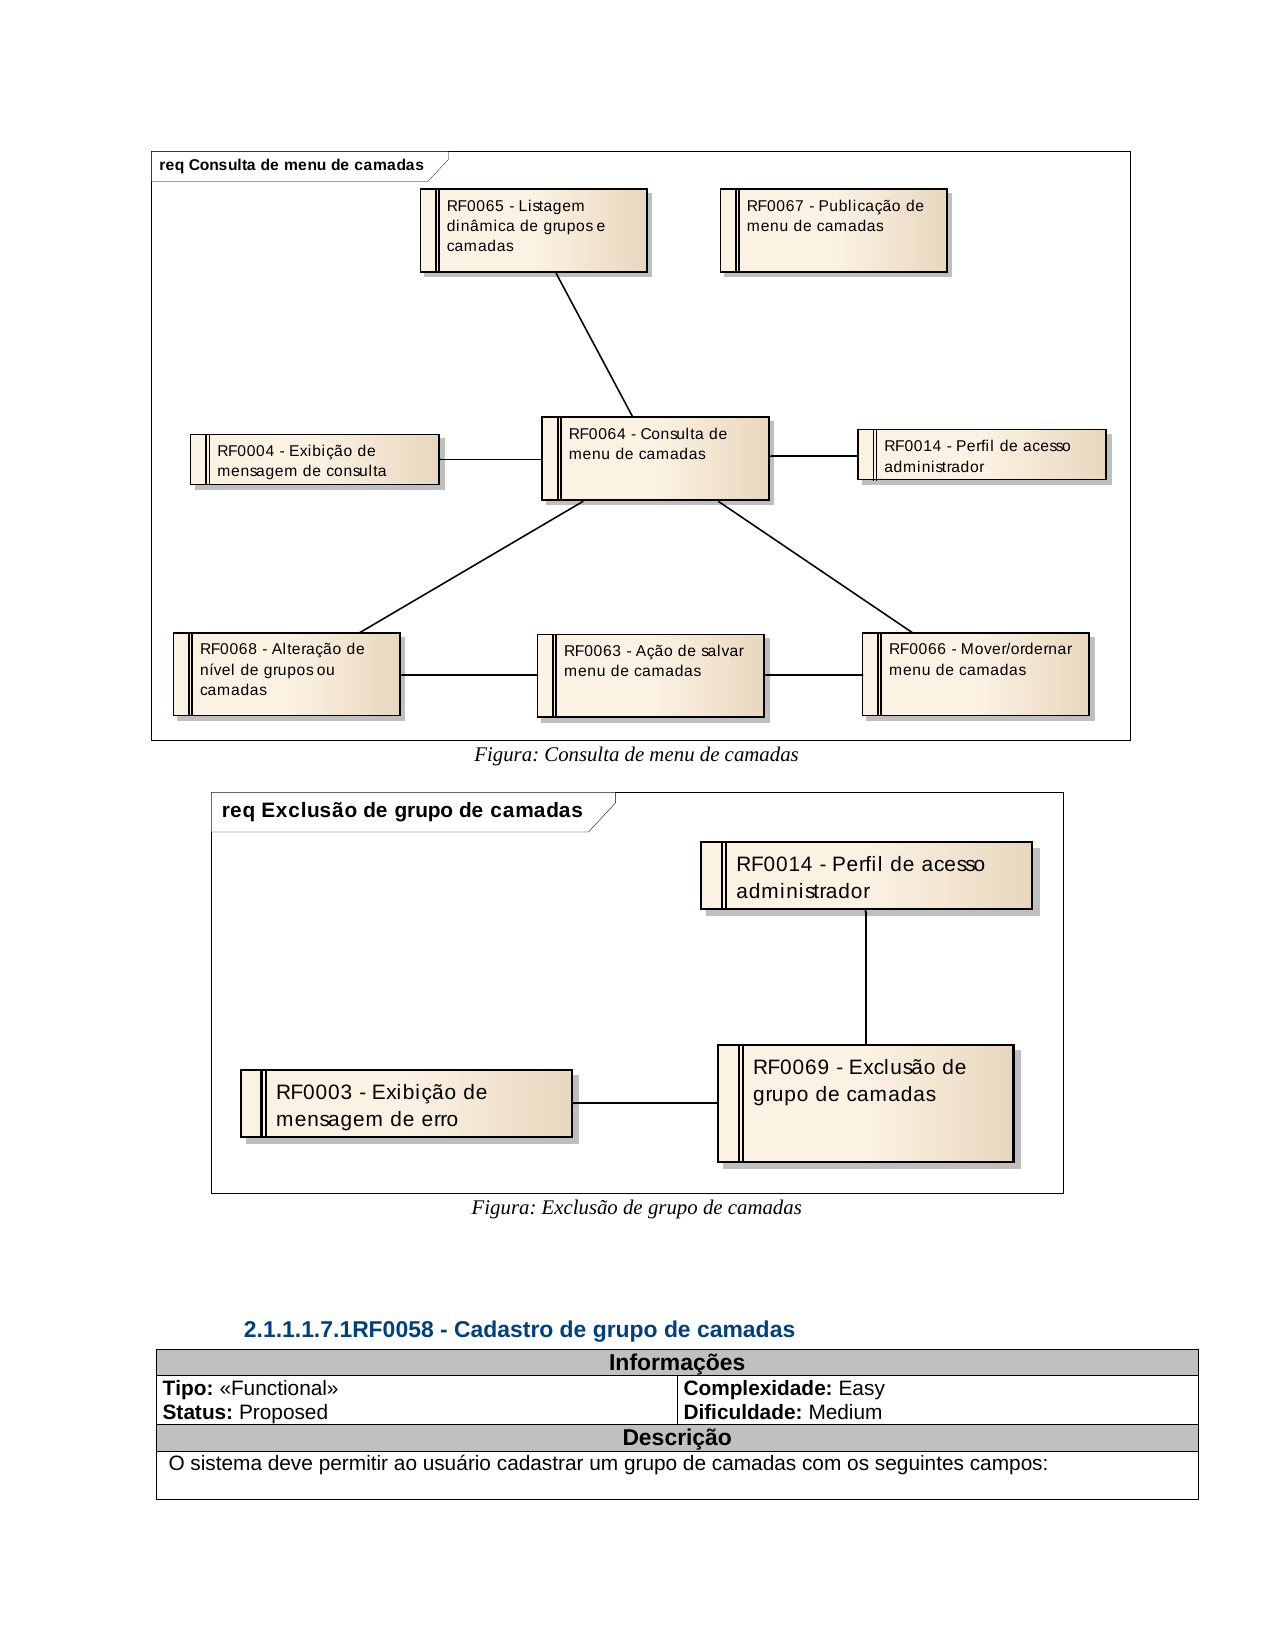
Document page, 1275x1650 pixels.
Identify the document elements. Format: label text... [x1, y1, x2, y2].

list RF0058 - Cadastro de grupo de camadas [244, 1316, 1125, 1342]
text Figura: Consulta de menu de camadas [150, 742, 1125, 766]
table_cell Complexidade: Easy Dificuldade: Medium [678, 1376, 1198, 1424]
table_cell Descrição [157, 1425, 1198, 1451]
table_cell O sistema deve permitir ao usuário cadastrar um grupo de camadas com os seguintes campos: Grupo superior (RF0061 - Seleção de grupo para ação); Nome (Alfanumérico com até 144 caracteres). [157, 1452, 1198, 1499]
text Figura: Exclusão de grupo de camadas [150, 1195, 1125, 1219]
table_cell Tipo: «Functional» Status: Proposed [157, 1376, 677, 1424]
table_header Informações [157, 1350, 1198, 1375]
